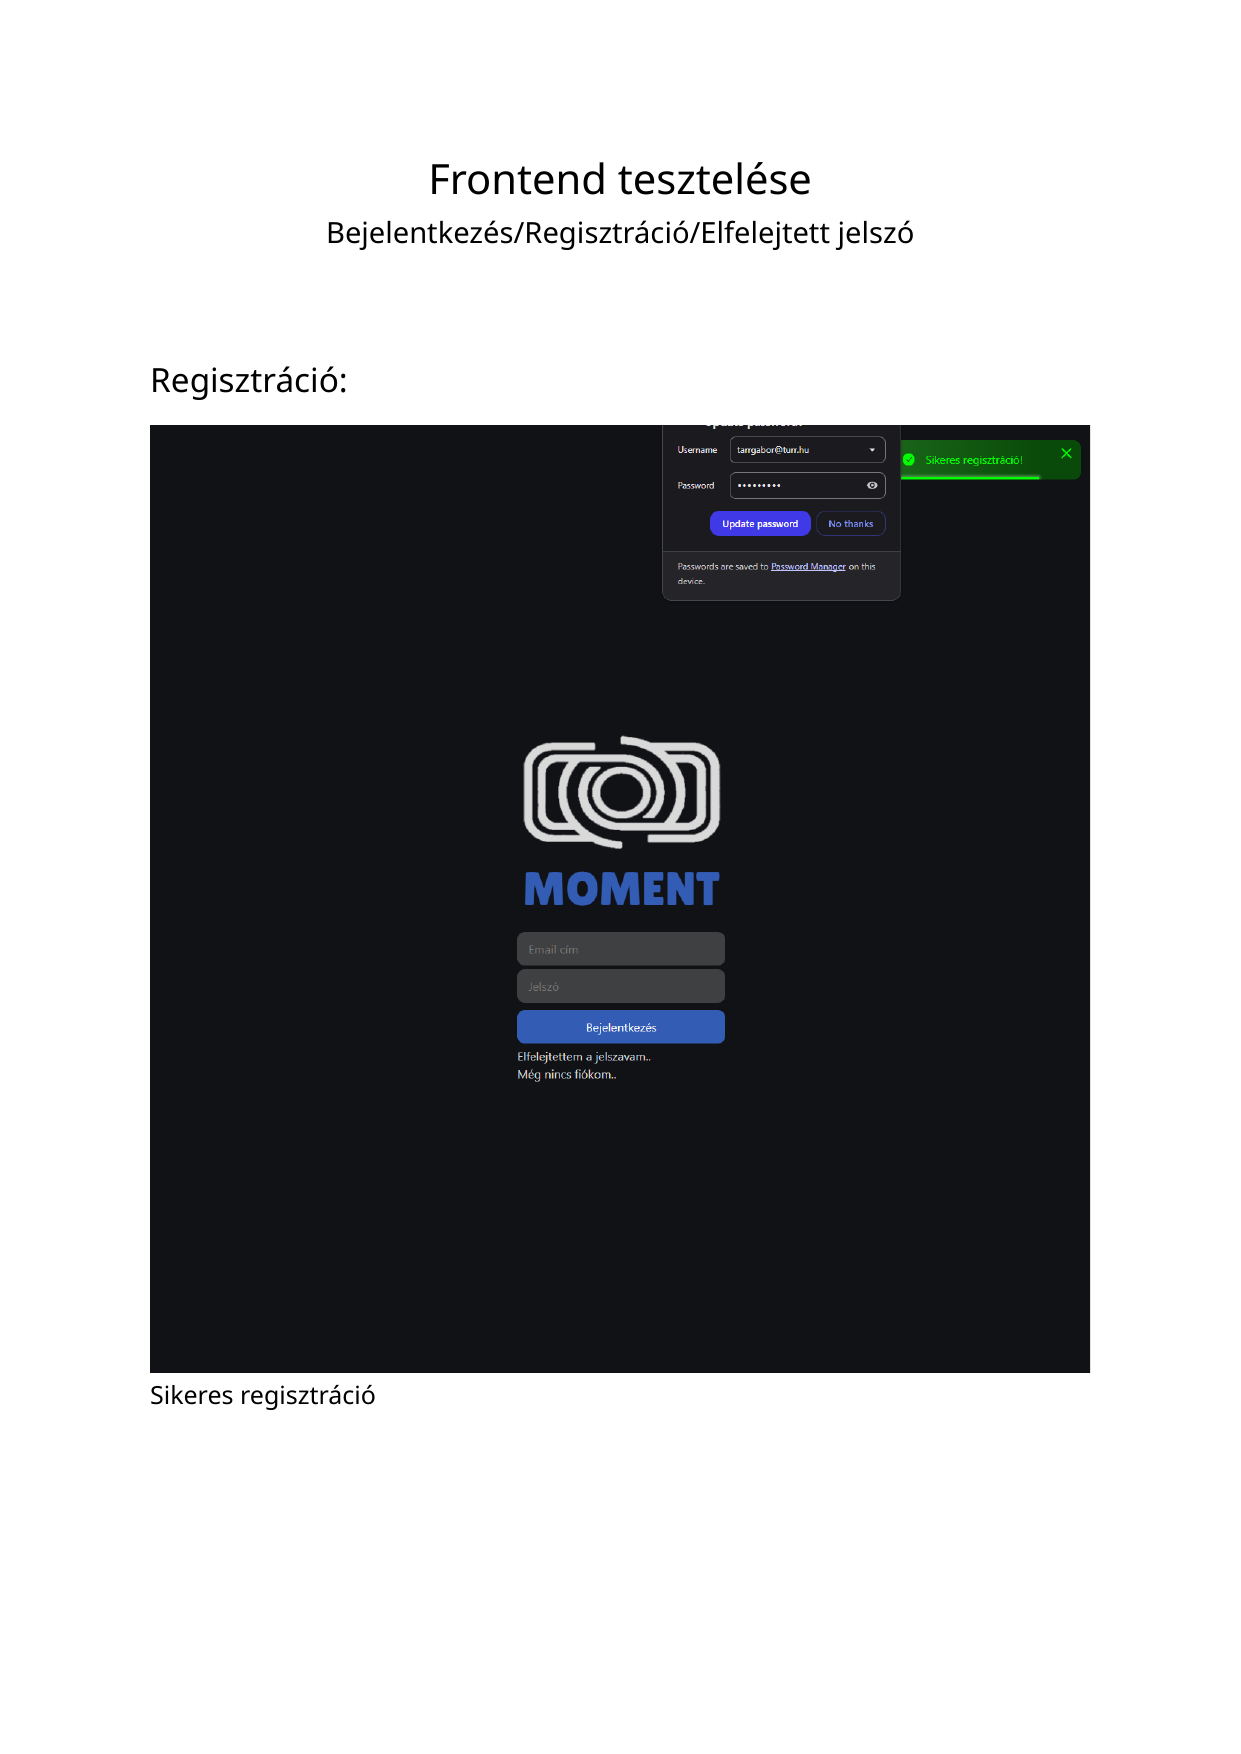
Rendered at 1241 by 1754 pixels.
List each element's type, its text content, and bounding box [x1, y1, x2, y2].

text Sikeres regisztráció [150, 1373, 1090, 1412]
text Frontend tesztelése Bejelentkezés/Regisztráció/Elfelejtett jelszó [150, 150, 1090, 252]
text Regisztráció: [150, 357, 1090, 402]
